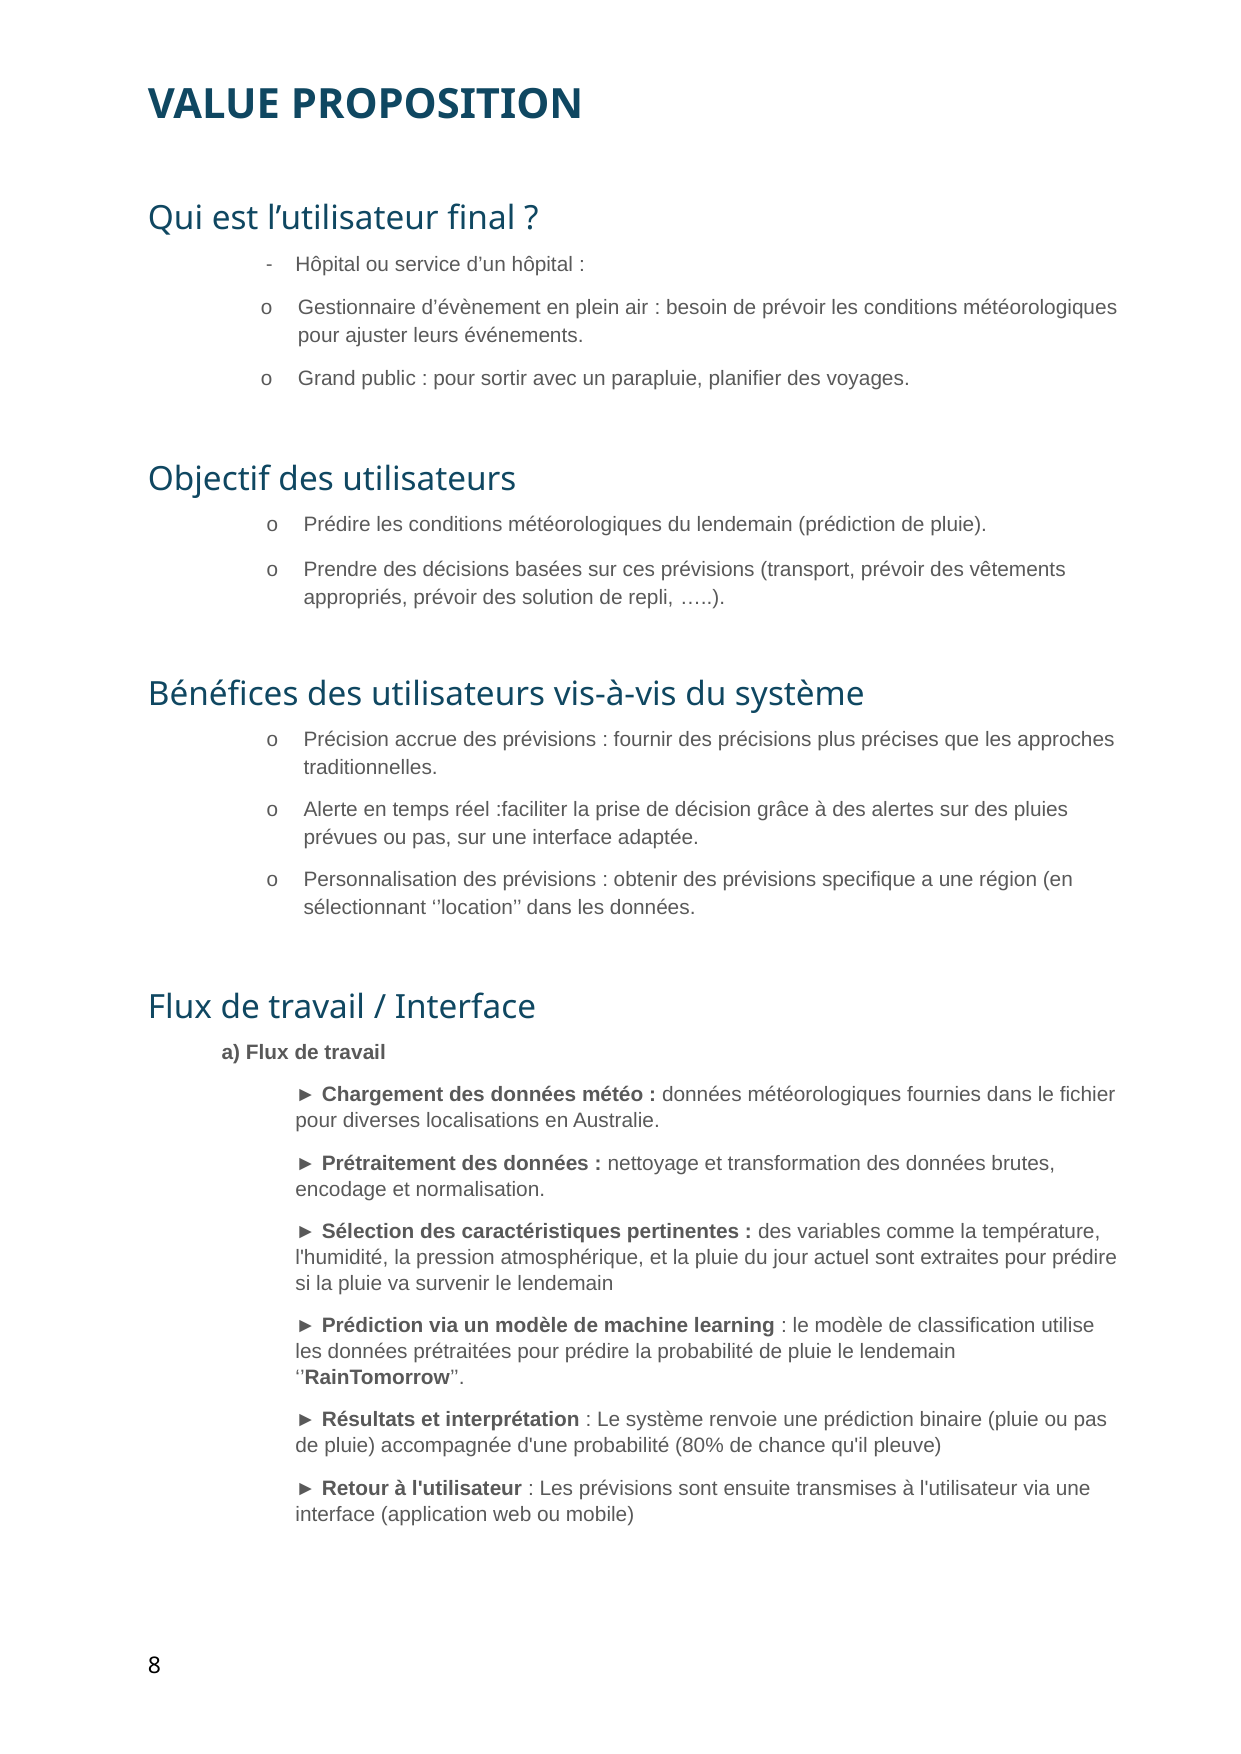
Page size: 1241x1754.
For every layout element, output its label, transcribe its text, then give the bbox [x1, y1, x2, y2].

list Prédire les conditions météorologiques du lendemain (prédiction de pluie). [266, 512, 1122, 538]
subtitle Qui est l’utilisateur final ? [148, 194, 1122, 239]
list Gestionnaire d’évènement en plein air : besoin de prévoir les conditions météorologiques pour ajuster leurs événements. [260, 295, 1122, 347]
text ► Chargement des données météo : données météorologiques fournies dans le fichier pour diverses localisations en Australie. [295, 1082, 1122, 1132]
subtitle Flux de travail / Interface [148, 982, 1122, 1028]
list Précision accrue des prévisions : fournir des précisions plus précises que les approches traditionnelles. [266, 727, 1122, 778]
text ► Retour à l'utilisateur : Les prévisions sont ensuite transmises à l'utilisateur via une interface (application web ou mobile) [295, 1476, 1122, 1525]
subtitle VALUE PROPOSITION [148, 74, 1122, 131]
list Grand public : pour sortir avec un parapluie, planifier des voyages. [260, 365, 1122, 391]
text ► Prétraitement des données : nettoyage et transformation des données brutes, encodage et normalisation. [295, 1151, 1122, 1200]
subtitle Bénéfices des utilisateurs vis-à-vis du système [148, 669, 1122, 715]
text ► Résultats et interprétation : Le système renvoie une prédiction binaire (pluie ou pas de pluie) accompagnée d'une probabilité (80% de chance qu'il pleuve) [295, 1407, 1122, 1457]
subtitle Objectif des utilisateurs [148, 455, 1122, 500]
list Alerte en temps réel :faciliter la prise de décision grâce à des alertes sur des pluies prévues ou pas, sur une interface adaptée. [266, 797, 1122, 849]
text a) Flux de travail [148, 1040, 1122, 1064]
text ► Sélection des caractéristiques pertinentes : des variables comme la température, l'humidité, la pression atmosphérique, et la pluie du jour actuel sont extraites pour prédire si la pluie va survenir le lendemain [295, 1219, 1122, 1294]
list Hôpital ou service d’un hôpital : [223, 251, 1122, 277]
list Personnalisation des prévisions : obtenir des prévisions specifique a une région (en sélectionnant ‘’location’’ dans les données. [266, 867, 1122, 919]
text ► Prédiction via un modèle de machine learning : le modèle de classification utilise les données prétraitées pour prédire la probabilité de pluie le lendemain ‘’RainTomorrow’’. [295, 1313, 1122, 1389]
list Prendre des décisions basées sur ces prévisions (transport, prévoir des vêtements appropriés, prévoir des solution de repli, …..). [266, 557, 1122, 608]
